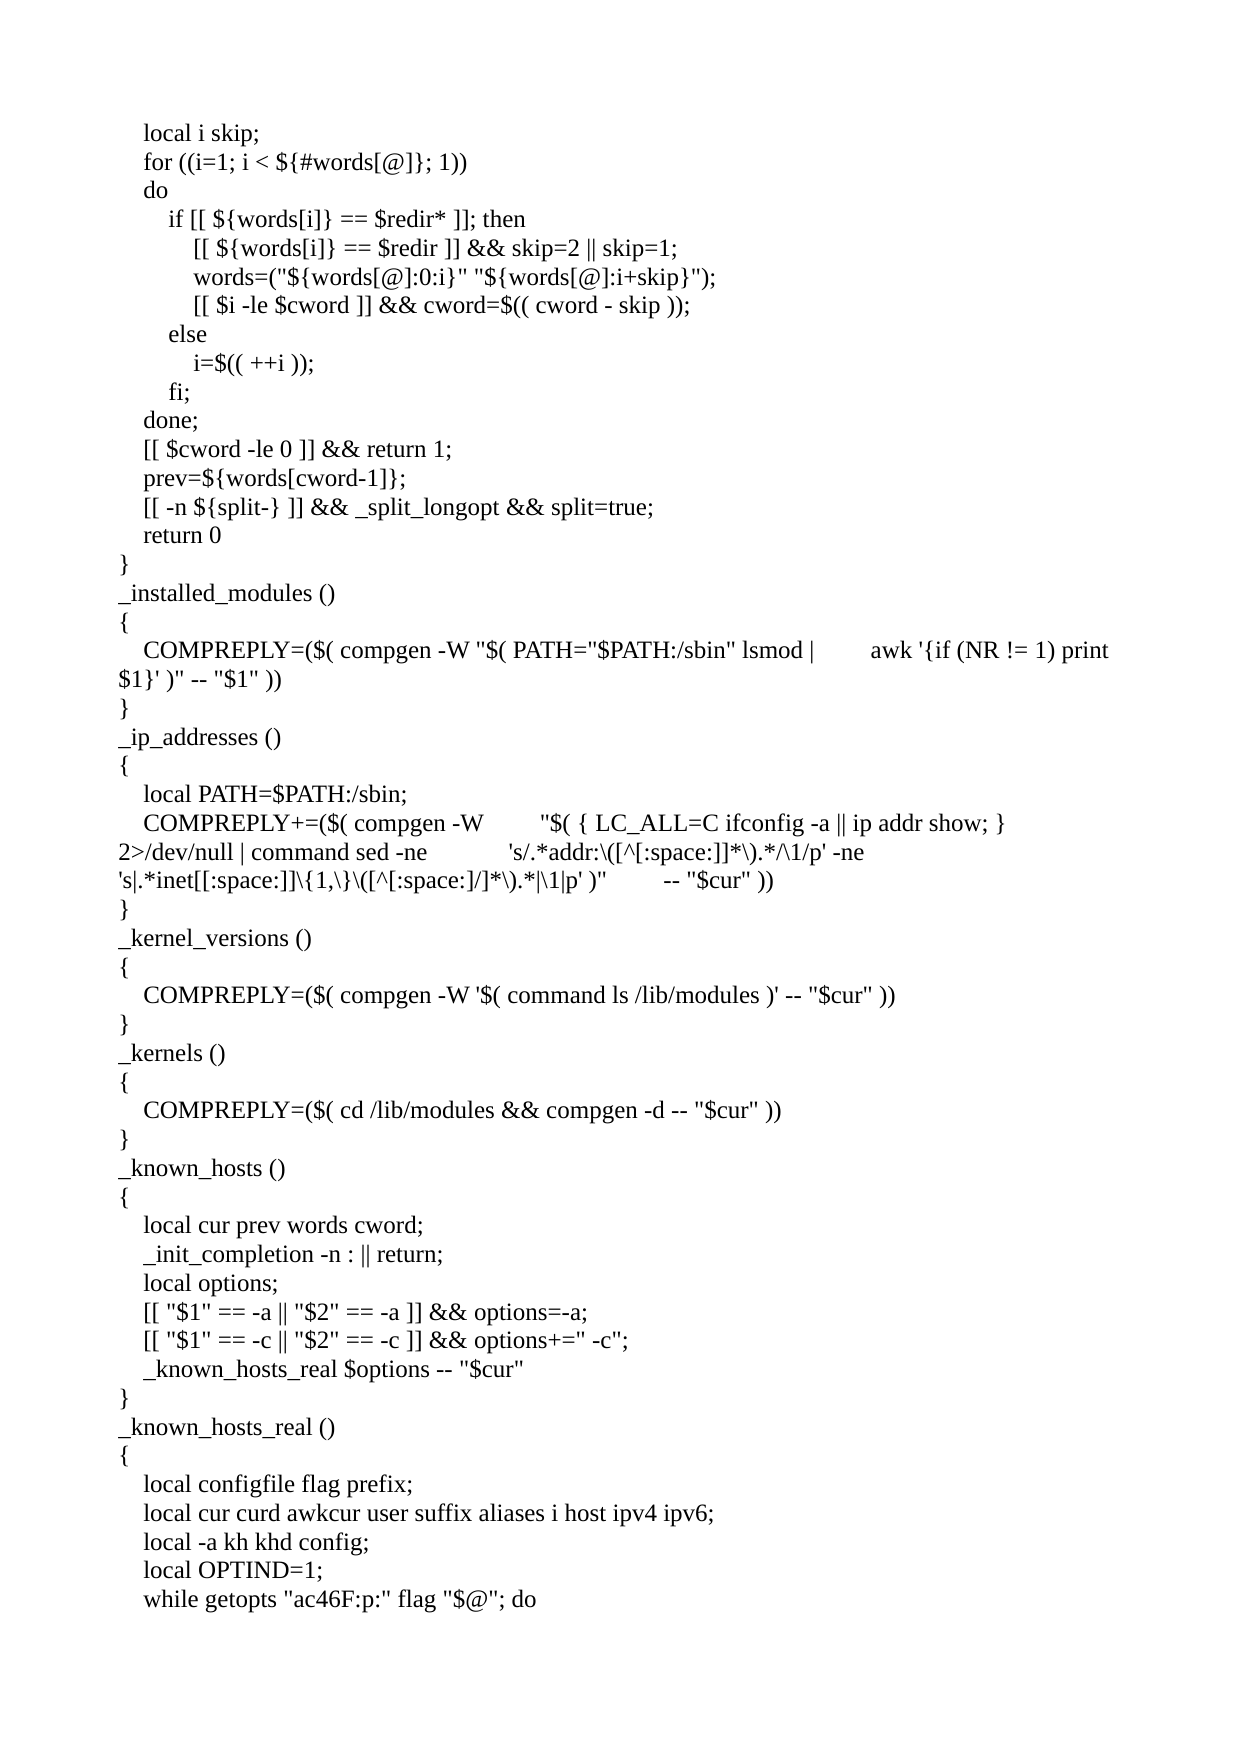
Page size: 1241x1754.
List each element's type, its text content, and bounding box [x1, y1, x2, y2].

text [[ "$1" == -a || "$2" == -a ]] && options=-a; [118, 1297, 1122, 1326]
text local i skip; [118, 118, 1122, 147]
text } [118, 1009, 1122, 1038]
text { [118, 952, 1122, 981]
text local options; [118, 1268, 1122, 1297]
text } [118, 693, 1122, 722]
text { [118, 1441, 1122, 1469]
text } [118, 1124, 1122, 1153]
text COMPREPLY=($( compgen -W "$( PATH="$PATH:/sbin" lsmod | awk '{if (NR != 1) print $1}' )" -- "$1" )) [118, 636, 1122, 693]
text _known_hosts () [118, 1153, 1122, 1182]
text { [118, 751, 1122, 779]
text local -a kh khd config; [118, 1527, 1122, 1556]
text local OPTIND=1; [118, 1556, 1122, 1584]
text } [118, 894, 1122, 923]
text _kernels () [118, 1038, 1122, 1067]
text do [118, 176, 1122, 204]
text [[ $i -le $cword ]] && cword=$(( cword - skip )); [118, 291, 1122, 319]
text local cur prev words cword; [118, 1211, 1122, 1239]
text { [118, 1182, 1122, 1211]
text for ((i=1; i < ${#words[@]}; 1)) [118, 147, 1122, 176]
text local PATH=$PATH:/sbin; [118, 779, 1122, 808]
text { [118, 1067, 1122, 1096]
text fi; [118, 377, 1122, 406]
text COMPREPLY=($( compgen -W '$( command ls /lib/modules )' -- "$cur" )) [118, 981, 1122, 1009]
text i=$(( ++i )); [118, 348, 1122, 377]
text while getopts "ac46F:p:" flag "$@"; do [118, 1584, 1122, 1613]
text [[ "$1" == -c || "$2" == -c ]] && options+=" -c"; [118, 1326, 1122, 1354]
text [[ -n ${split-} ]] && _split_longopt && split=true; [118, 492, 1122, 521]
text done; [118, 406, 1122, 434]
text return 0 [118, 521, 1122, 549]
text local cur curd awkcur user suffix aliases i host ipv4 ipv6; [118, 1498, 1122, 1527]
text [[ $cword -le 0 ]] && return 1; [118, 434, 1122, 463]
text _kernel_versions () [118, 923, 1122, 952]
text else [118, 319, 1122, 348]
text COMPREPLY+=($( compgen -W "$( { LC_ALL=C ifconfig -a || ip addr show; } 2>/dev/null | command sed -ne 's/.*addr:\([^[:space:]]*\).*/\1/p' -ne 's|.*inet[[:space:]]\{1,\}\([^[:space:]/]*\).*|\1|p' )" -- "$cur" )) [118, 808, 1122, 894]
text _init_completion -n : || return; [118, 1239, 1122, 1268]
text _installed_modules () [118, 578, 1122, 607]
text { [118, 607, 1122, 636]
text [[ ${words[i]} == $redir ]] && skip=2 || skip=1; [118, 233, 1122, 262]
text _known_hosts_real $options -- "$cur" [118, 1354, 1122, 1383]
text } [118, 549, 1122, 578]
text if [[ ${words[i]} == $redir* ]]; then [118, 204, 1122, 233]
text COMPREPLY=($( cd /lib/modules && compgen -d -- "$cur" )) [118, 1096, 1122, 1124]
text prev=${words[cword-1]}; [118, 463, 1122, 492]
text _ip_addresses () [118, 722, 1122, 751]
text _known_hosts_real () [118, 1412, 1122, 1441]
text words=("${words[@]:0:i}" "${words[@]:i+skip}"); [118, 262, 1122, 291]
text } [118, 1383, 1122, 1412]
text local configfile flag prefix; [118, 1469, 1122, 1498]
